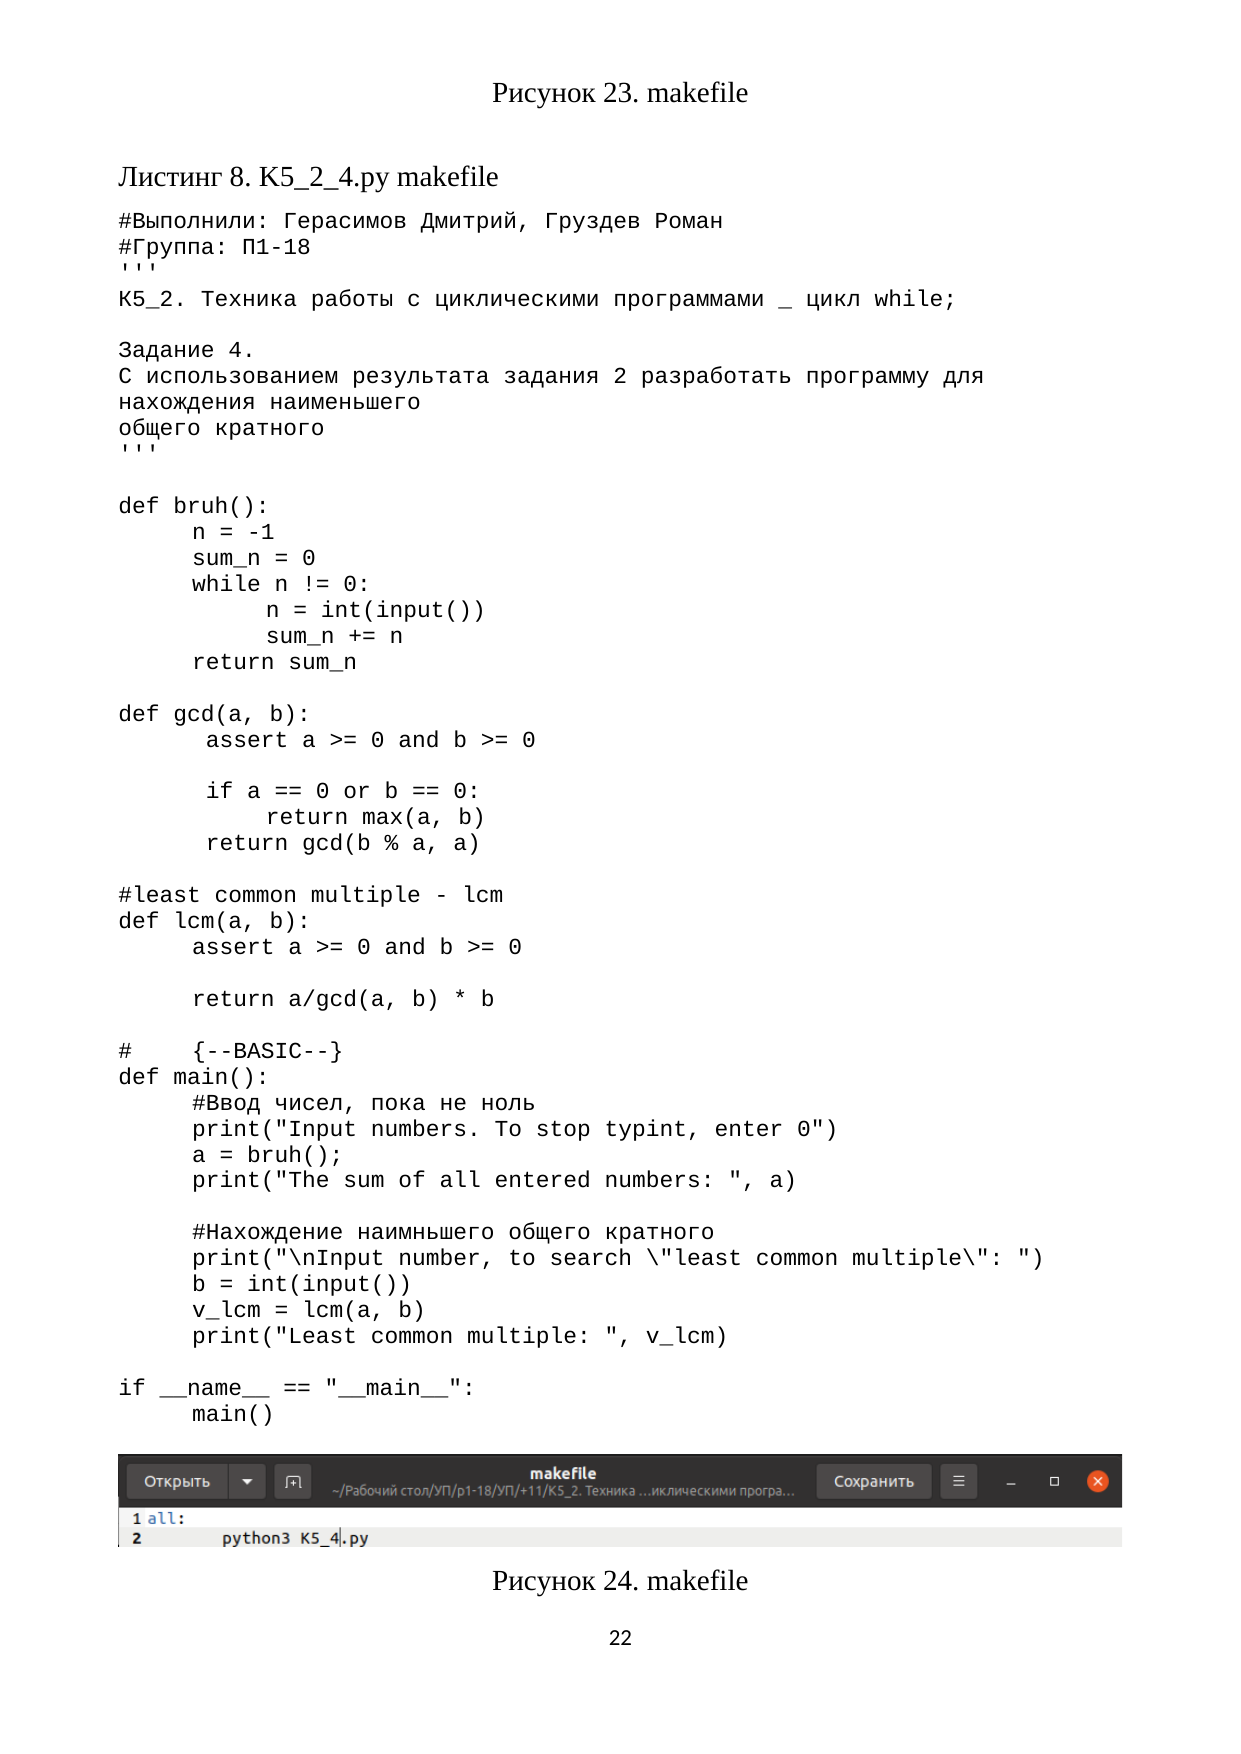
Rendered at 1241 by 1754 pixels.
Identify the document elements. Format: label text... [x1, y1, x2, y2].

text v_lcm = lcm(a, b) [118, 1298, 1122, 1324]
text #Группа: П1-18 [118, 235, 1122, 261]
text return a/gcd(a, b) * b [118, 987, 1122, 1013]
text def gcd(a, b): [118, 702, 1122, 728]
text return gcd(b % a, a) [118, 832, 1122, 858]
picture [118, 1454, 1123, 1547]
text С использованием результата задания 2 разработать программу для нахождения наименьшего [118, 365, 1122, 417]
text #Выполнили: Герасимов Дмитрий, Груздев Роман [118, 209, 1122, 235]
text return sum_n [118, 650, 1122, 676]
text a = bruh(); [118, 1143, 1122, 1169]
text Задание 4. [118, 339, 1122, 365]
text def bruh(): [118, 494, 1122, 520]
text assert a >= 0 and b >= 0 [118, 935, 1122, 961]
text def main(): [118, 1065, 1122, 1091]
text Рисунок 24. makefile [118, 1547, 1122, 1597]
text n = int(input()) [118, 598, 1122, 624]
text print("Least common multiple: ", v_lcm) [118, 1324, 1122, 1350]
text #Нахождение наимньшего общего кратного [118, 1221, 1122, 1247]
text while n != 0: [118, 572, 1122, 598]
text if __name__ == "__main__": [118, 1376, 1122, 1402]
text def lcm(a, b): [118, 909, 1122, 935]
text ''' [118, 261, 1122, 287]
text # {--BASIC--} [118, 1039, 1122, 1065]
text ''' [118, 443, 1122, 468]
text return max(a, b) [118, 806, 1122, 832]
text print("\nInput number, to search \"least common multiple\": ") [118, 1247, 1122, 1273]
text Листинг 8. K5_2_4.py makefile [118, 159, 1122, 192]
text b = int(input()) [118, 1273, 1122, 1298]
text main() [118, 1402, 1122, 1428]
text К5_2. Техника работы с циклическими программами _ цикл while; [118, 287, 1122, 313]
text общего кратного [118, 417, 1122, 443]
text print("The sum of all entered numbers: ", a) [118, 1169, 1122, 1195]
text n = -1 [118, 520, 1122, 546]
text sum_n += n [118, 624, 1122, 650]
text if a == 0 or b == 0: [118, 780, 1122, 806]
text assert a >= 0 and b >= 0 [118, 728, 1122, 754]
text sum_n = 0 [118, 546, 1122, 572]
text #least common multiple - lcm [118, 883, 1122, 909]
text #Ввод чисел, пока не ноль [118, 1091, 1122, 1117]
text Рисунок 23. makefile [118, 75, 1122, 108]
text print("Input numbers. To stop typint, enter 0") [118, 1117, 1122, 1143]
